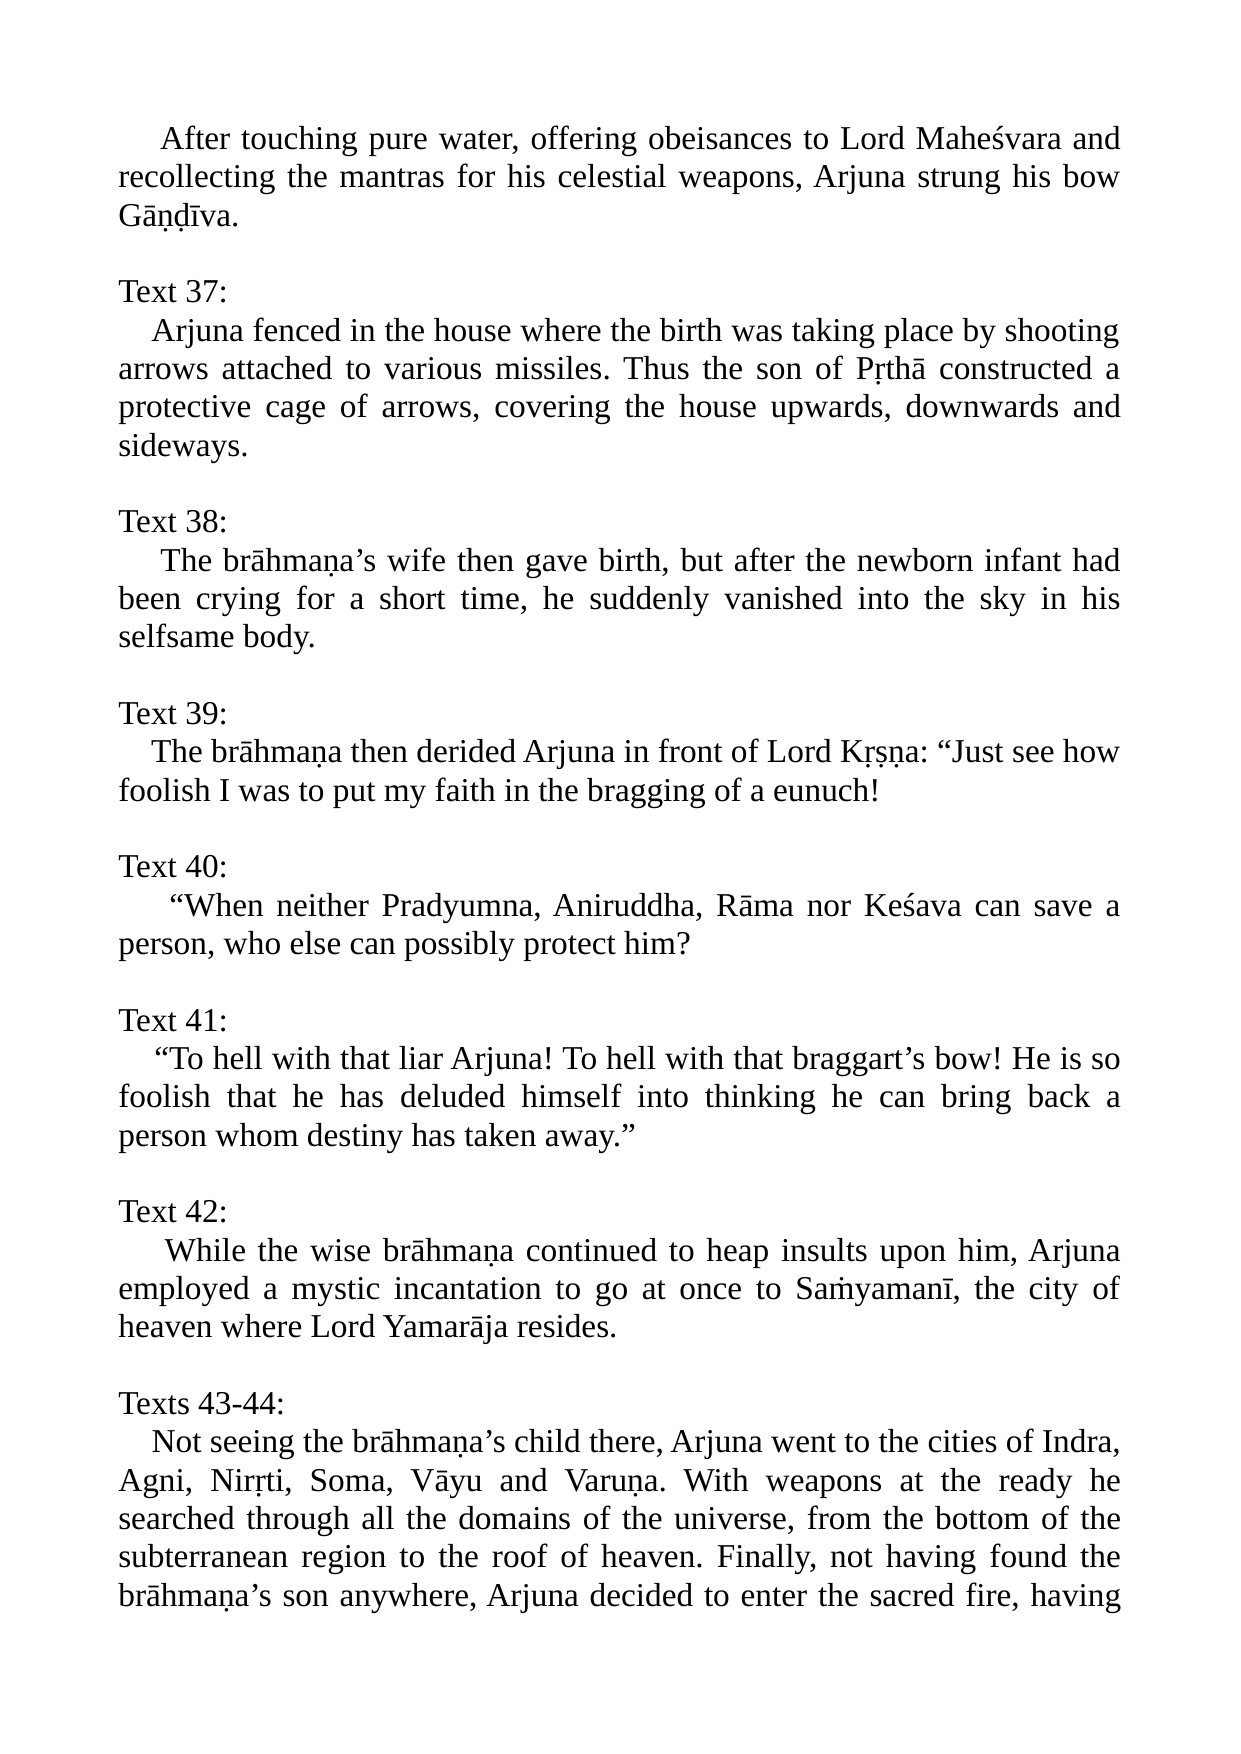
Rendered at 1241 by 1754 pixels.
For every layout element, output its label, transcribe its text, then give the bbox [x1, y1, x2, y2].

text The brāhmaṇa’s wife then gave birth, but after the newborn infant had been crying for a short time, he suddenly vanished into the sky in his selfsame body. [118, 540, 1122, 655]
text Text 42: [118, 1191, 1122, 1230]
text Text 39: [118, 693, 1122, 731]
text “To hell with that liar Arjuna! To hell with that braggart’s bow! He is so foolish that he has deluded himself into thinking he can bring back a person whom destiny has taken away.” [118, 1038, 1122, 1153]
text While the wise brāhmaṇa continued to heap insults upon him, Arjuna employed a mystic incantation to go at once to Saṁyamanī, the city of heaven where Lord Yamarāja resides. [118, 1230, 1122, 1345]
text Text 41: [118, 1000, 1122, 1038]
text Text 38: [118, 501, 1122, 540]
text Arjuna fenced in the house where the birth was taking place by shooting arrows attached to various missiles. Thus the son of Pṛthā constructed a protective cage of arrows, covering the house upwards, downwards and sideways. [118, 310, 1122, 463]
text “When neither Pradyumna, Aniruddha, Rāma nor Keśava can save a person, who else can possibly protect him? [118, 885, 1122, 961]
text Text 37: [118, 271, 1122, 310]
text Not seeing the brāhmaṇa’s child there, Arjuna went to the cities of Indra, Agni, Nirṛti, Soma, Vāyu and Varuṇa. With weapons at the ready he searched through all the domains of the universe, from the bottom of the subterranean region to the roof of heaven. Finally, not having found the brāhmaṇa’s son anywhere, Arjuna decided to enter the sacred fire, having [118, 1421, 1122, 1613]
text The brāhmaṇa then derided Arjuna in front of Lord Kṛṣṇa: “Just see how foolish I was to put my faith in the bragging of a eunuch! [118, 731, 1122, 808]
text Text 40: [118, 846, 1122, 885]
text Texts 43-44: [118, 1383, 1122, 1421]
text After touching pure water, offering obeisances to Lord Maheśvara and recollecting the mantras for his celestial weapons, Arjuna strung his bow Gāṇḍīva. [118, 118, 1122, 233]
